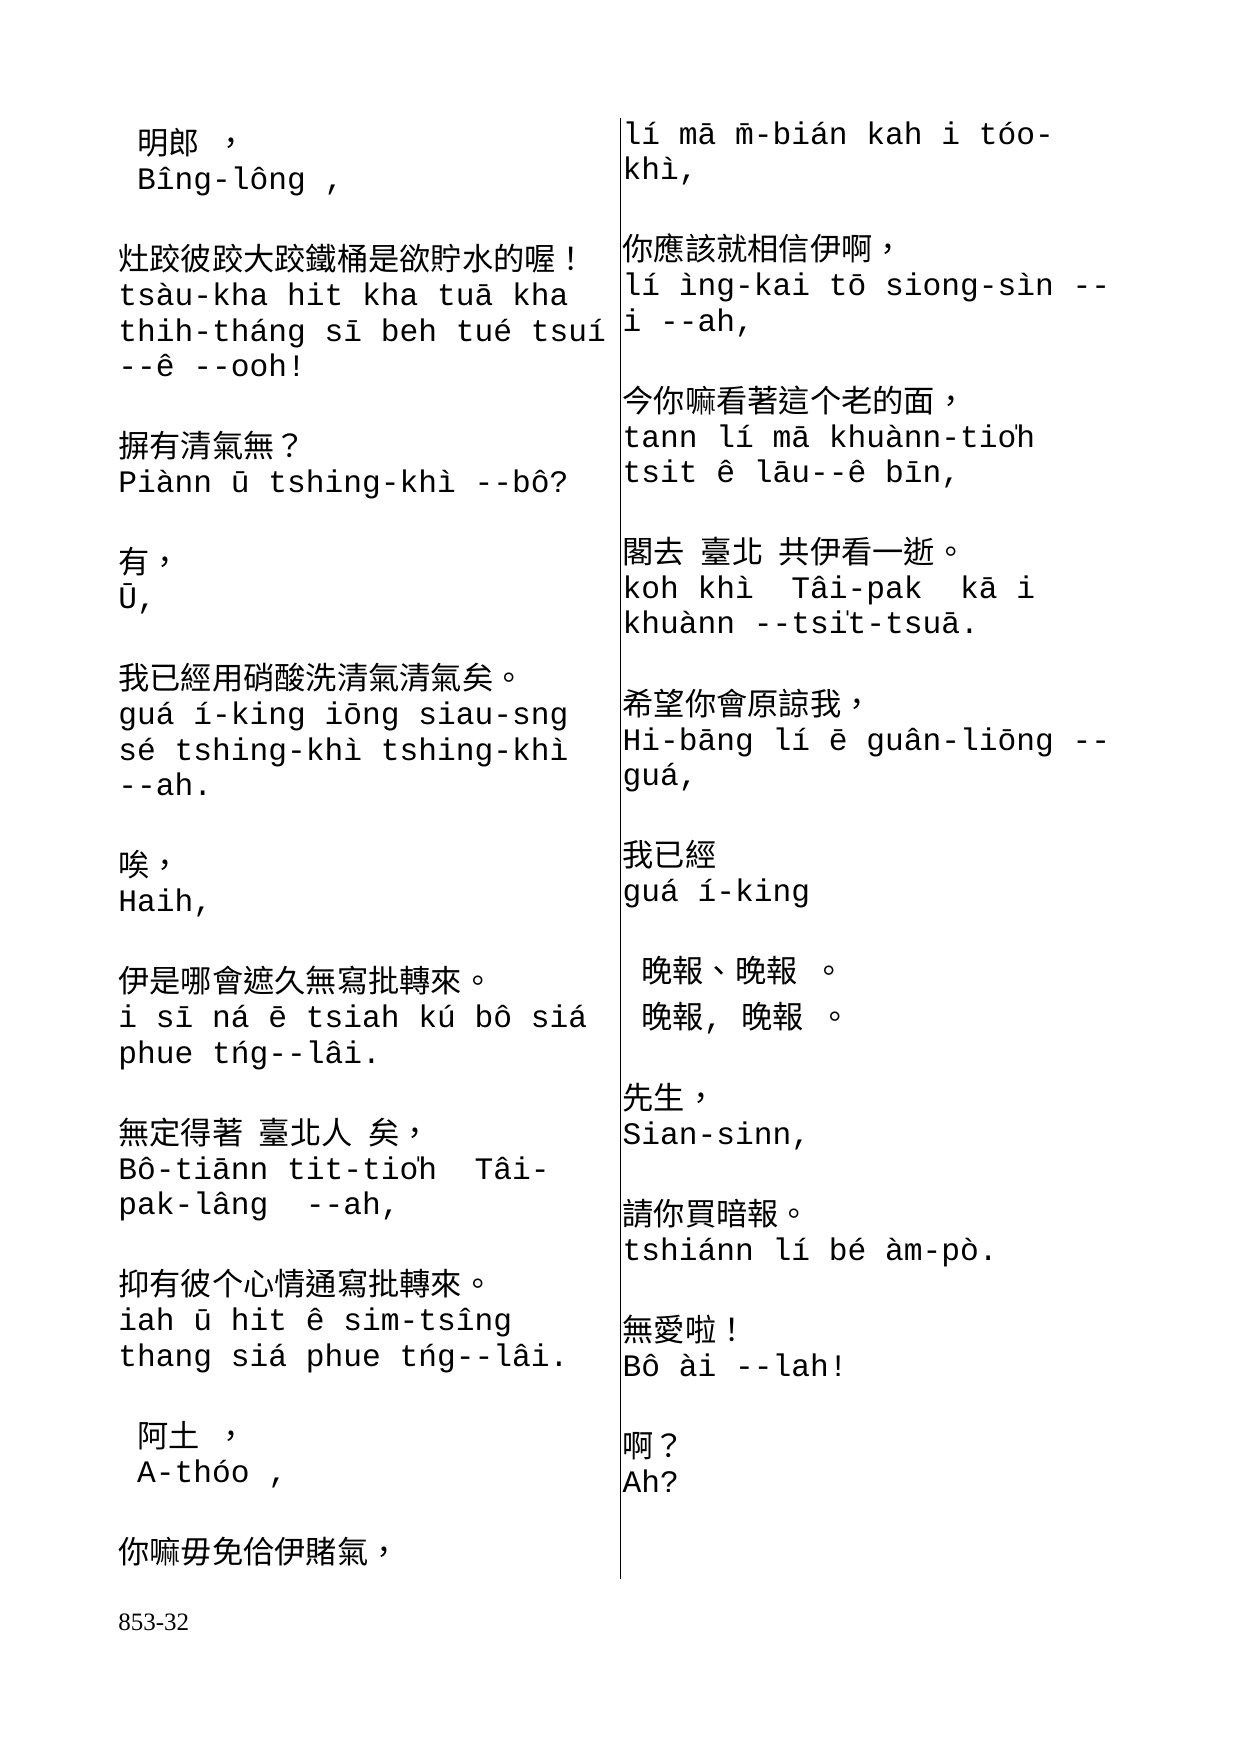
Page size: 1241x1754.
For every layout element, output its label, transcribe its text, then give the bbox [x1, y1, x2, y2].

text Bô-tiānn tit-tio̍h Tâi-pak-lâng --ah, [118, 1153, 618, 1224]
text 有， [118, 537, 618, 583]
text Piànn ū tshing-khì --bô? [118, 467, 618, 502]
text 你應該就相信伊啊， [622, 224, 1122, 269]
text 晚報、晚報 。 [622, 946, 1122, 992]
text 無愛啦！ [622, 1305, 1122, 1350]
text 閣去 臺北 共伊看一逝。 [622, 527, 1122, 572]
text Ū, [118, 583, 618, 618]
text guá í-king [622, 875, 1122, 911]
text 希望你會原諒我， [622, 679, 1122, 724]
text 摒有清氣無？ [118, 421, 618, 467]
text Bîng-lông , [118, 164, 618, 199]
text 無定得著 臺北人 矣， [118, 1108, 618, 1153]
text lí mā m̄-bián kah i tóo-khì, [622, 118, 1122, 189]
text Bô ài --lah! [622, 1350, 1122, 1386]
text 阿土 ， [118, 1411, 618, 1456]
text 請你買暗報。 [622, 1189, 1122, 1234]
text 抑有彼个心情通寫批轉來。 [118, 1259, 618, 1304]
text 啊？ [622, 1421, 1122, 1466]
text 明郎 ， [118, 118, 618, 164]
text 我已經 [622, 830, 1122, 875]
text Ah? [622, 1466, 1122, 1502]
text tsàu-kha hit kha tuā kha thih-tháng sī beh tué tsuí --ê --ooh! [118, 280, 618, 386]
text 唉， [118, 840, 618, 886]
text 我已經用硝酸洗清氣清氣矣。 [118, 653, 618, 699]
text lí ìng-kai tō siong-sìn --i --ah, [622, 269, 1122, 340]
text i sī ná ē tsiah kú bô siá phue tńg--lâi. [118, 1002, 618, 1072]
text Haih, [118, 886, 618, 921]
text 灶跤彼跤大跤鐵桶是欲貯水的喔！ [118, 234, 618, 280]
text 你嘛毋免佮伊賭氣， [118, 1527, 618, 1572]
text koh khì Tâi-pak kā i khuànn --tsi̍t-tsuā. [622, 572, 1122, 643]
text tann lí mā khuànn-tio̍h tsit ê lāu--ê bīn, [622, 421, 1122, 492]
text 今你嘛看著這个老的面， [622, 376, 1122, 421]
text 晚報, 晚報 。 [622, 992, 1122, 1037]
text iah ū hit ê sim-tsîng thang siá phue tńg--lâi. [118, 1304, 618, 1375]
text guá í-king iōng siau-sng sé tshing-khì tshing-khì --ah. [118, 699, 618, 805]
text Sian-sinn, [622, 1118, 1122, 1153]
text 先生， [622, 1073, 1122, 1118]
text Hi-bāng lí ē guân-liōng --guá, [622, 724, 1122, 795]
text 伊是哪會遮久無寫批轉來。 [118, 956, 618, 1002]
text tshiánn lí bé àm-pò. [622, 1234, 1122, 1269]
text A-thóo , [118, 1456, 618, 1492]
